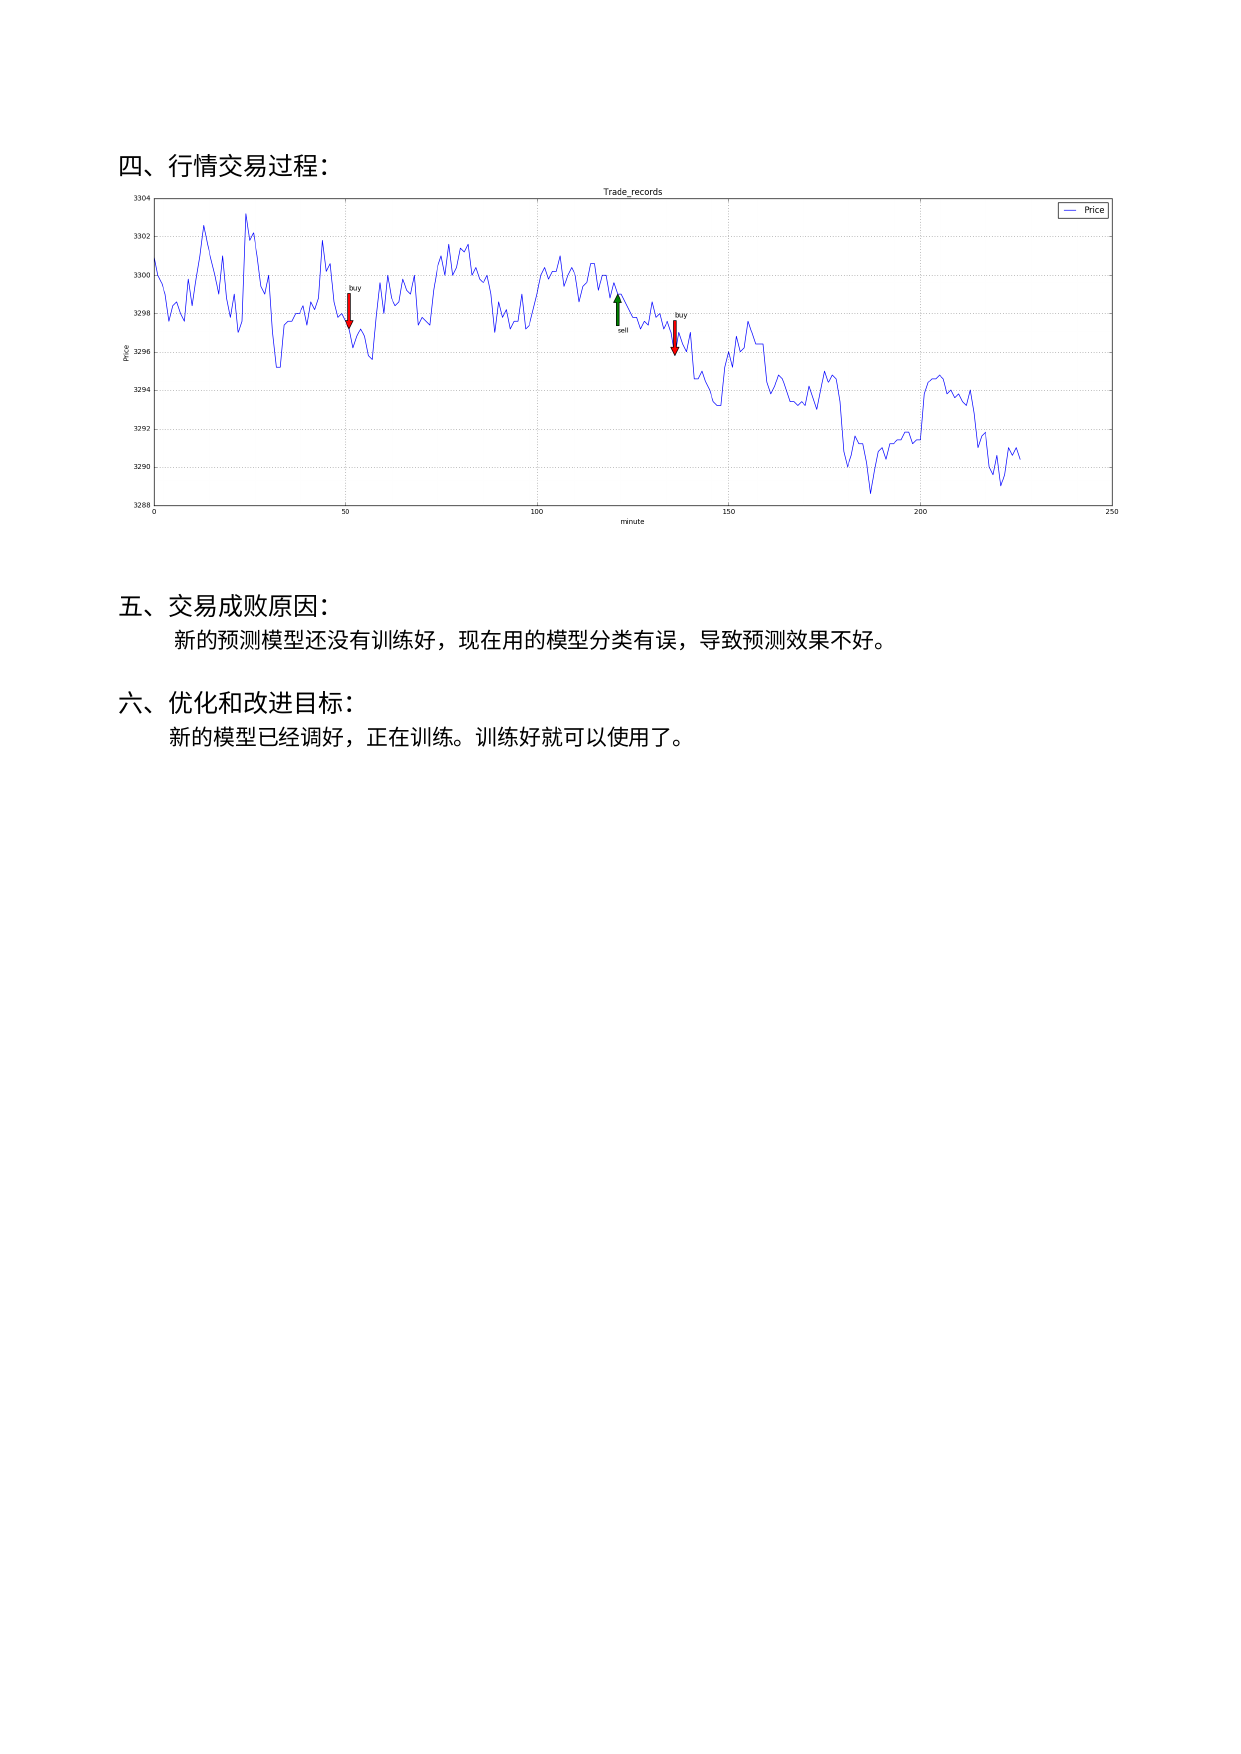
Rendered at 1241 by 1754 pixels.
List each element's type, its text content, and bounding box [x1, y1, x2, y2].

text 六、优化和改进目标： [118, 684, 1122, 720]
text 五、交易成败原因： [118, 587, 1122, 623]
text 新的预测模型还没有训练好，现在用的模型分类有误，导致预测效果不好。 [118, 623, 1122, 655]
text 四、行情交易过程： [118, 147, 1122, 183]
picture [118, 183, 1123, 530]
text 新的模型已经调好，正在训练。训练好就可以使用了。 [118, 720, 1122, 752]
